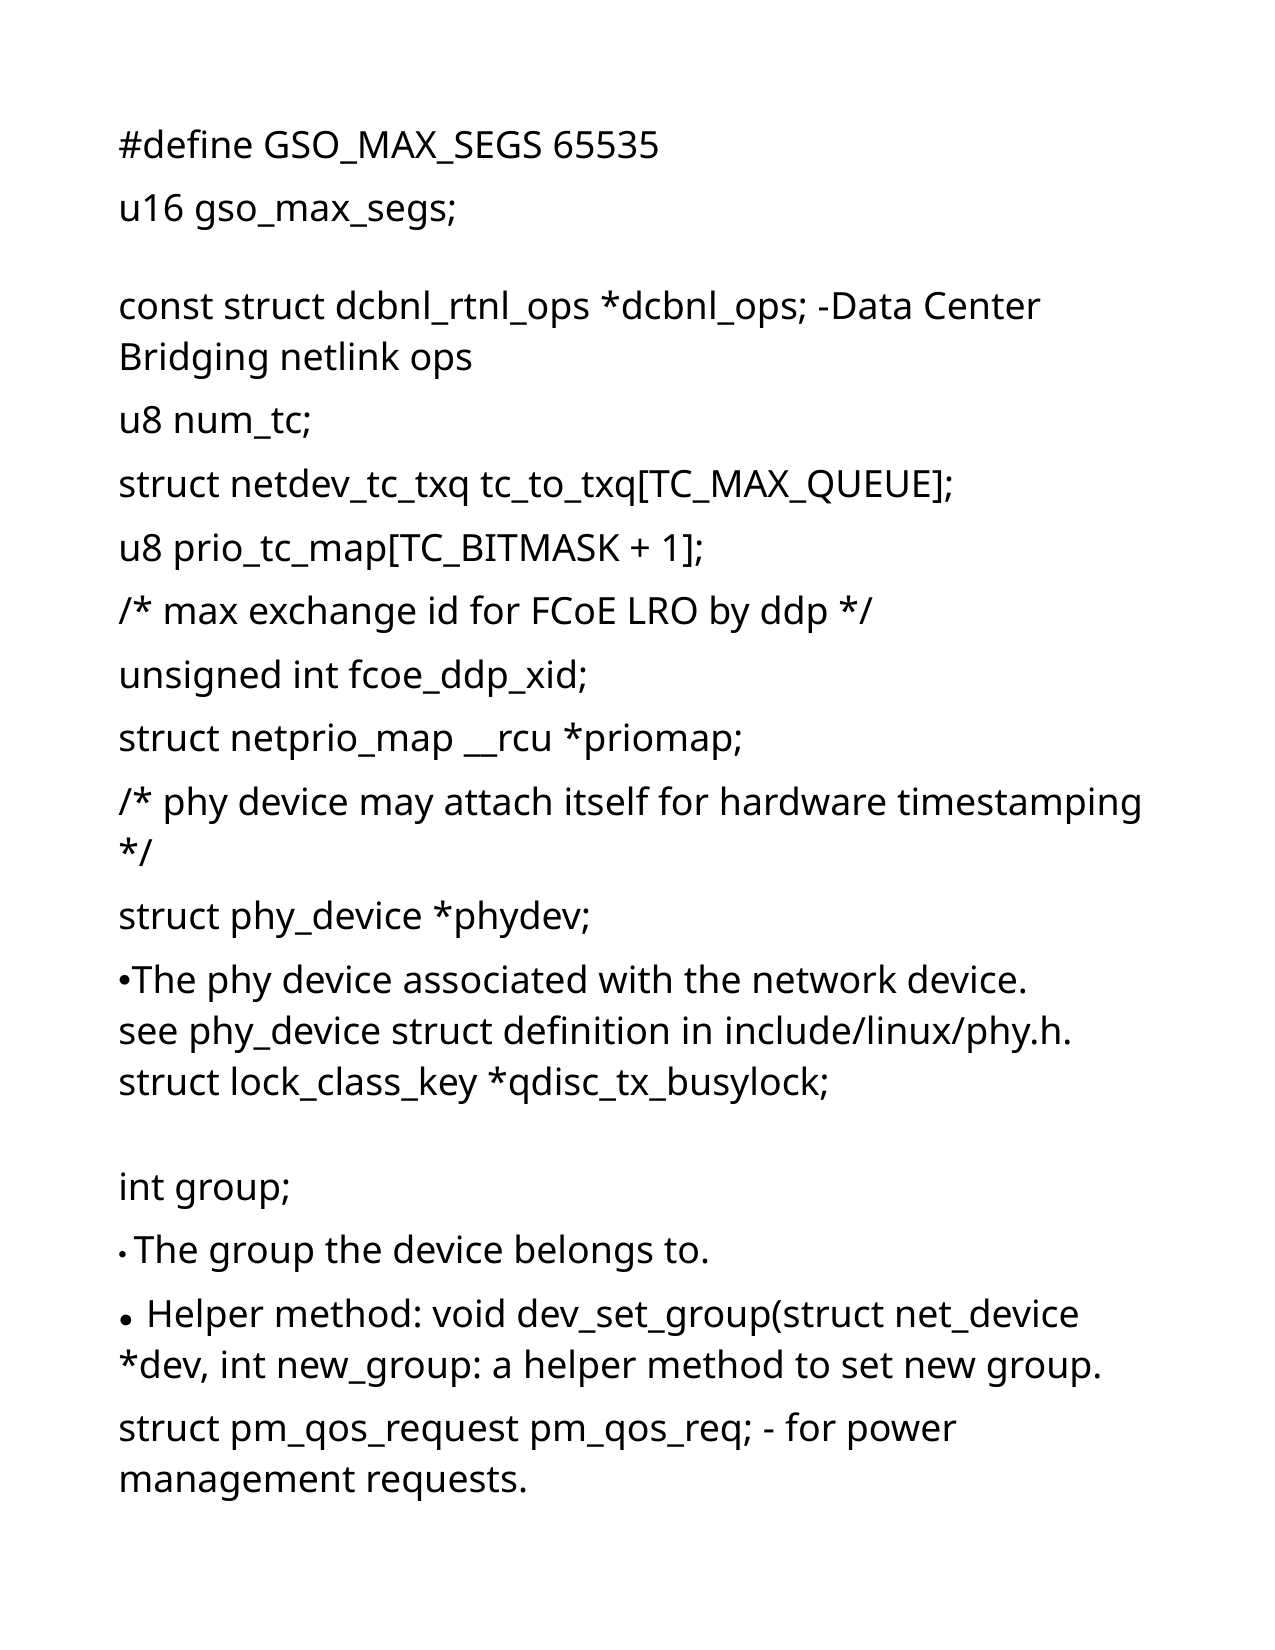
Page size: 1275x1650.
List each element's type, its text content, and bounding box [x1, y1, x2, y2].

text unsigned int fcoe_ddp_xid; [118, 648, 1157, 699]
text /* max exchange id for FCoE LRO by ddp */ [118, 584, 1157, 636]
text const struct dcbnl_rtnl_ops *dcbnl_ops; -Data Center Bridging netlink ops [118, 245, 1157, 381]
text ● Helper method: void dev_set_group(struct net_device *dev, int new_group: a helper method to set new group. [118, 1287, 1157, 1389]
text int group; [118, 1160, 1157, 1211]
text u8 prio_tc_map[TC_BITMASK + 1]; [118, 521, 1157, 572]
list The group the device belongs to. [118, 1224, 1157, 1275]
text u16 gso_max_segs; [118, 182, 1157, 233]
text struct netdev_tc_txq tc_to_txq[TC_MAX_QUEUE]; [118, 457, 1157, 508]
text struct phy_device *phydev; [118, 890, 1157, 941]
text #define GSO_MAX_SEGS 65535 [118, 118, 1157, 169]
text struct lock_class_key *qdisc_tx_busylock; [118, 1055, 1157, 1106]
text struct netprio_map __rcu *priomap; [118, 712, 1157, 763]
list see phy_device struct definition in include/linux/phy.h. [118, 1004, 1157, 1055]
list The phy device associated with the network device. [118, 953, 1157, 1004]
text /* phy device may attach itself for hardware timestamping */ [118, 775, 1157, 877]
text u8 num_tc; [118, 394, 1157, 445]
text struct pm_qos_request pm_qos_req; - for power management requests. [118, 1402, 1157, 1504]
